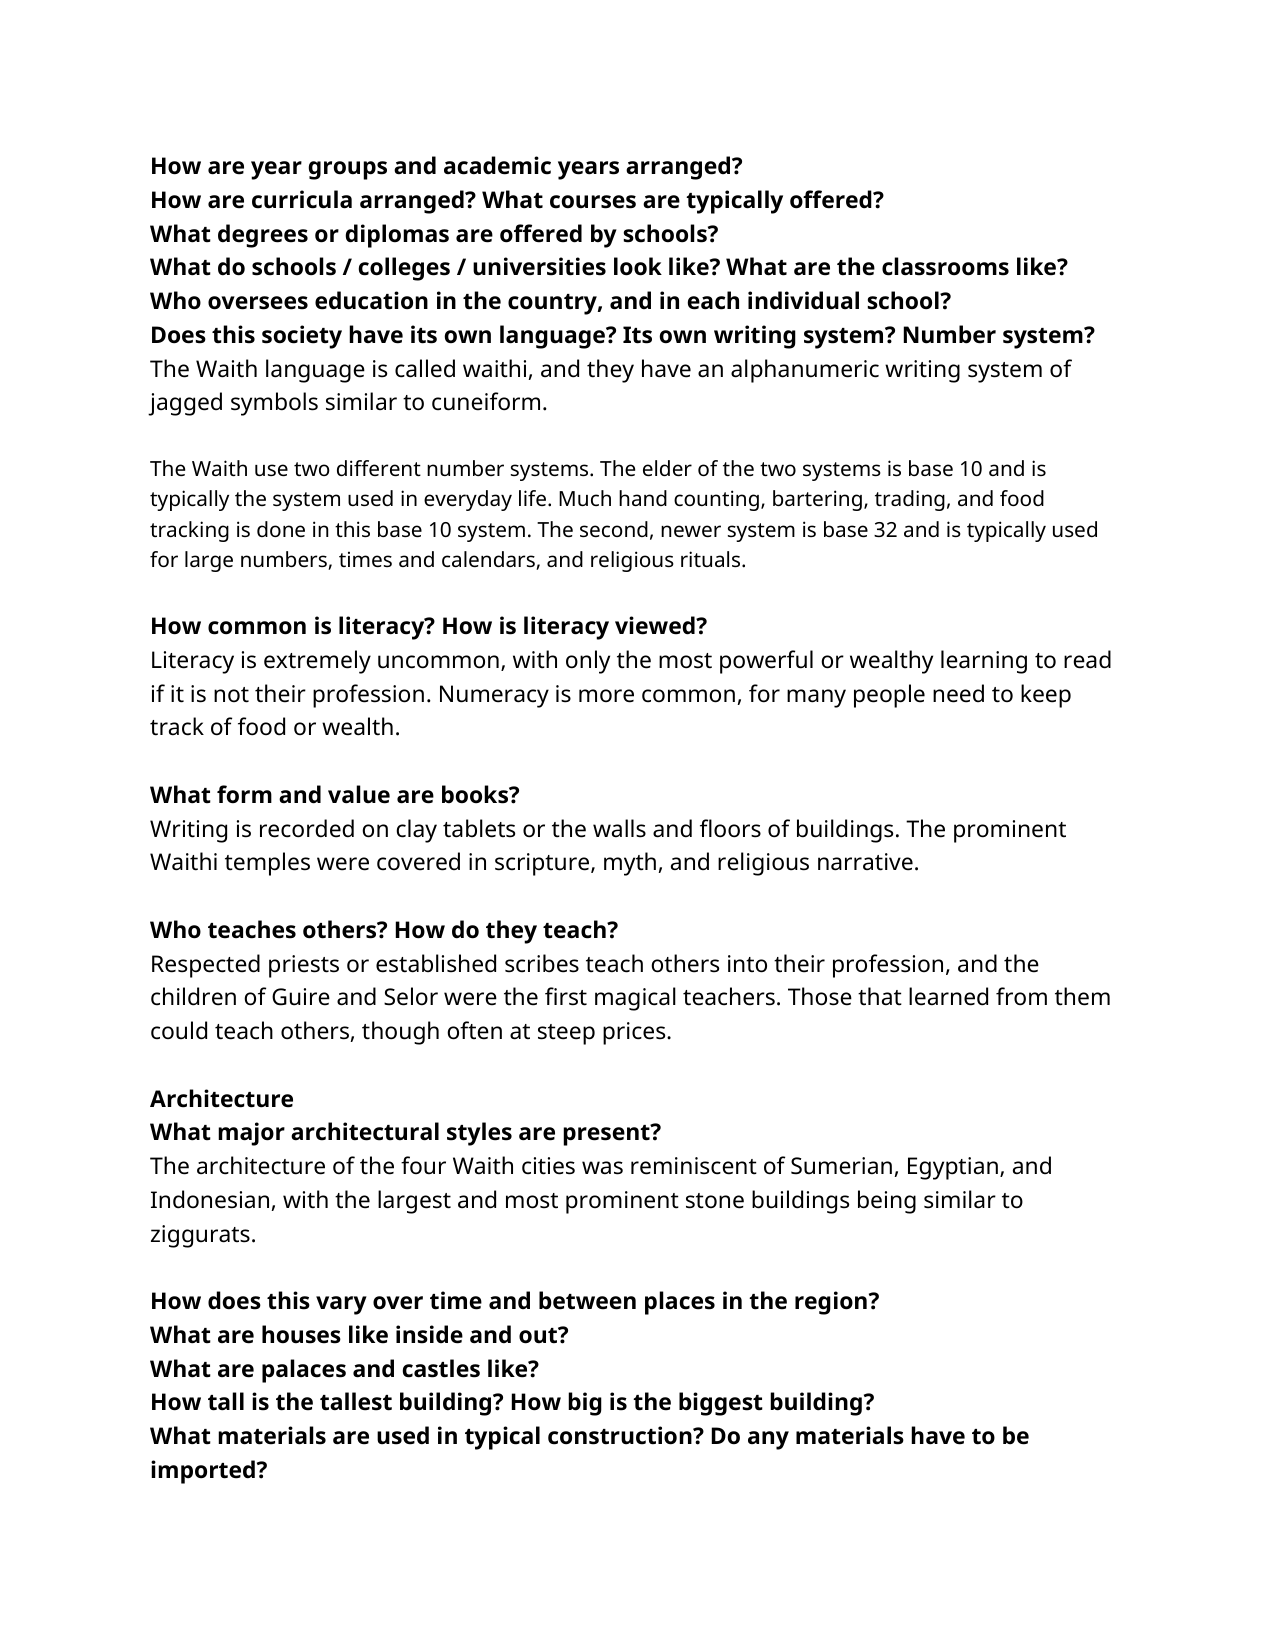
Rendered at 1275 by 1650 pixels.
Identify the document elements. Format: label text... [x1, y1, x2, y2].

text Writing is recorded on clay tablets or the walls and floors of buildings. The prominent Waithi temples were covered in scripture, myth, and religious narrative. [150, 812, 1125, 877]
text What form and value are books? [150, 745, 1125, 810]
text Literacy is extremely uncommon, with only the most powerful or wealthy learning to read if it is not their profession. Numeracy is more common, for many people need to keep track of food or wealth. [150, 644, 1125, 742]
text Architecture What major architectural styles are present? [150, 1049, 1125, 1147]
text Respected priests or established scribes teach others into their profession, and the children of Guire and Selor were the first magical teachers. Those that learned from them could teach others, though often at steep prices. [150, 947, 1125, 1046]
text The Waith use two different number systems. The elder of the two systems is base 10 and is typically the system used in everyday life. Much hand counting, bartering, trading, and food tracking is done in this base 10 system. The second, newer system is base 32 and is typically used for large numbers, times and calendars, and religious rituals. [150, 454, 1125, 574]
text The Waith language is called waithi, and they have an alphanumeric writing system of jagged symbols similar to cuneiform. [150, 352, 1125, 417]
text How common is literacy? How is literacy viewed? [150, 576, 1125, 641]
text How are year groups and academic years arranged? How are curricula arranged? What courses are typically offered? What degrees or diplomas are offered by schools? What do schools / colleges / universities look like? What are the classrooms like? Who oversees education in the country, and in each individual school? Does this society have its own language? Its own writing system? Number system? [150, 150, 1125, 350]
text How does this vary over time and between places in the region? What are houses like inside and out? What are palaces and castles like? How tall is the tallest building? How big is the biggest building? What materials are used in typical construction? Do any materials have to be imported? [150, 1251, 1125, 1485]
text The architecture of the four Waith cities was reminiscent of Sumerian, Egyptian, and Indonesian, with the largest and most prominent stone buildings being similar to ziggurats. [150, 1150, 1125, 1249]
text Who teaches others? How do they teach? [150, 880, 1125, 945]
